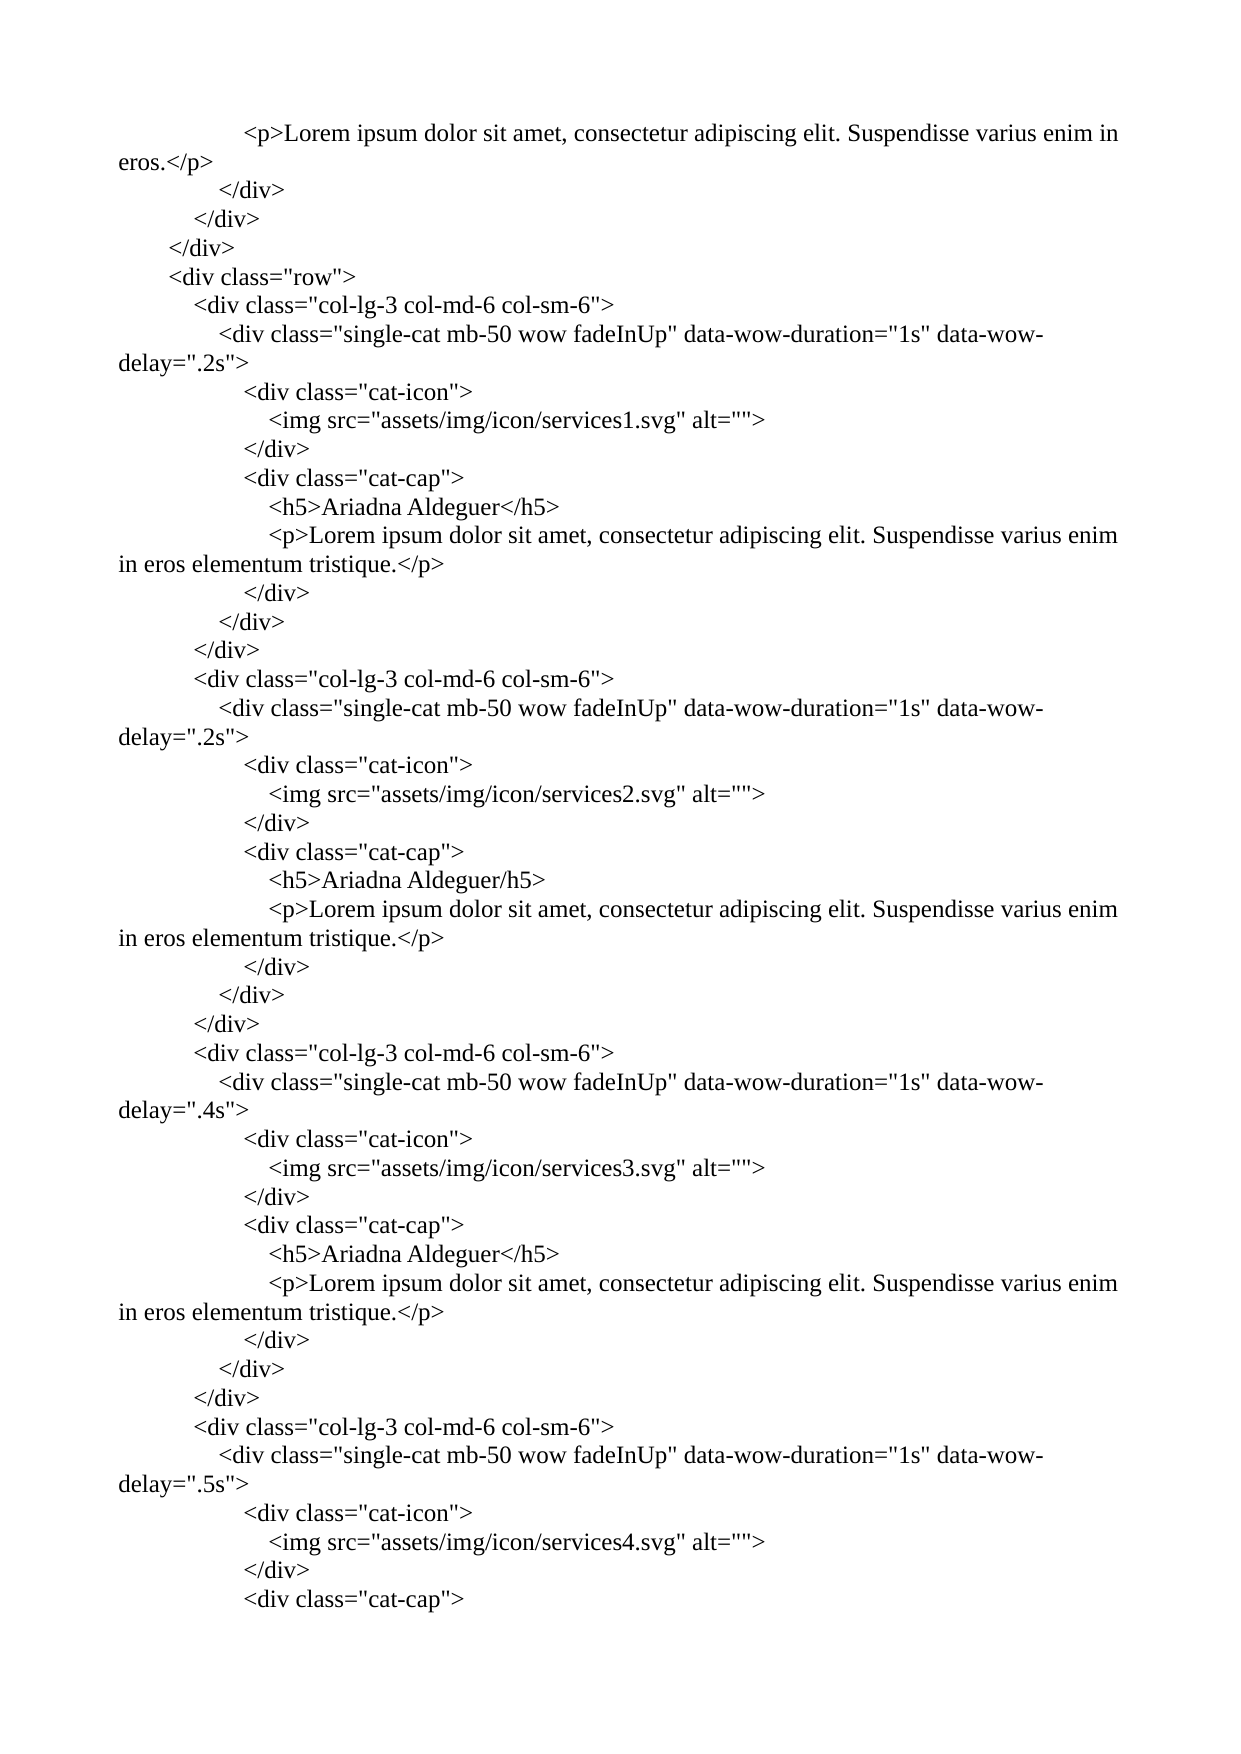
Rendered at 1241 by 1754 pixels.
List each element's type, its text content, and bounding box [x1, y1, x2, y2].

text <div class="single-cat mb-50 wow fadeInUp" data-wow-duration="1s" data-wow-delay=".4s"> [118, 1067, 1122, 1124]
text <div class="cat-icon"> [118, 751, 1122, 779]
text <div class="single-cat mb-50 wow fadeInUp" data-wow-duration="1s" data-wow-delay=".5s"> [118, 1441, 1122, 1498]
text <div class="cat-cap"> [118, 837, 1122, 866]
text </div> [118, 1383, 1122, 1412]
text <img src="assets/img/icon/services4.svg" alt=""> [118, 1527, 1122, 1556]
text </div> [118, 176, 1122, 204]
text <div class="row"> [118, 262, 1122, 291]
text </div> [118, 578, 1122, 607]
text <h5>Ariadna Aldeguer</h5> [118, 492, 1122, 521]
text </div> [118, 1556, 1122, 1584]
text <div class="cat-icon"> [118, 1498, 1122, 1527]
text <div class="cat-icon"> [118, 377, 1122, 406]
text <div class="col-lg-3 col-md-6 col-sm-6"> [118, 1412, 1122, 1441]
text </div> [118, 1354, 1122, 1383]
text </div> [118, 981, 1122, 1009]
text <div class="cat-icon"> [118, 1124, 1122, 1153]
text <p>Lorem ipsum dolor sit amet, consectetur adipiscing elit. Suspendisse varius enim in eros.</p> [118, 118, 1122, 176]
text <div class="cat-cap"> [118, 1211, 1122, 1239]
text </div> [118, 1182, 1122, 1211]
text </div> [118, 1326, 1122, 1354]
text <h5>Ariadna Aldeguer/h5> [118, 866, 1122, 894]
text <div class="col-lg-3 col-md-6 col-sm-6"> [118, 291, 1122, 319]
text <p>Lorem ipsum dolor sit amet, consectetur adipiscing elit. Suspendisse varius enim in eros elementum tristique.</p> [118, 1268, 1122, 1326]
text <div class="cat-cap"> [118, 463, 1122, 492]
text </div> [118, 808, 1122, 837]
text </div> [118, 952, 1122, 981]
text </div> [118, 233, 1122, 262]
text </div> [118, 1009, 1122, 1038]
text <img src="assets/img/icon/services3.svg" alt=""> [118, 1153, 1122, 1182]
text <img src="assets/img/icon/services2.svg" alt=""> [118, 779, 1122, 808]
text </div> [118, 636, 1122, 664]
text <div class="single-cat mb-50 wow fadeInUp" data-wow-duration="1s" data-wow-delay=".2s"> [118, 693, 1122, 751]
text </div> [118, 607, 1122, 636]
text <img src="assets/img/icon/services1.svg" alt=""> [118, 406, 1122, 434]
text <div class="col-lg-3 col-md-6 col-sm-6"> [118, 1038, 1122, 1067]
text <div class="single-cat mb-50 wow fadeInUp" data-wow-duration="1s" data-wow-delay=".2s"> [118, 319, 1122, 377]
text </div> [118, 434, 1122, 463]
text <p>Lorem ipsum dolor sit amet, consectetur adipiscing elit. Suspendisse varius enim in eros elementum tristique.</p> [118, 521, 1122, 578]
text </div> [118, 204, 1122, 233]
text <div class="cat-cap"> [118, 1584, 1122, 1613]
text <div class="col-lg-3 col-md-6 col-sm-6"> [118, 664, 1122, 693]
text <p>Lorem ipsum dolor sit amet, consectetur adipiscing elit. Suspendisse varius enim in eros elementum tristique.</p> [118, 894, 1122, 952]
text <h5>Ariadna Aldeguer</h5> [118, 1239, 1122, 1268]
